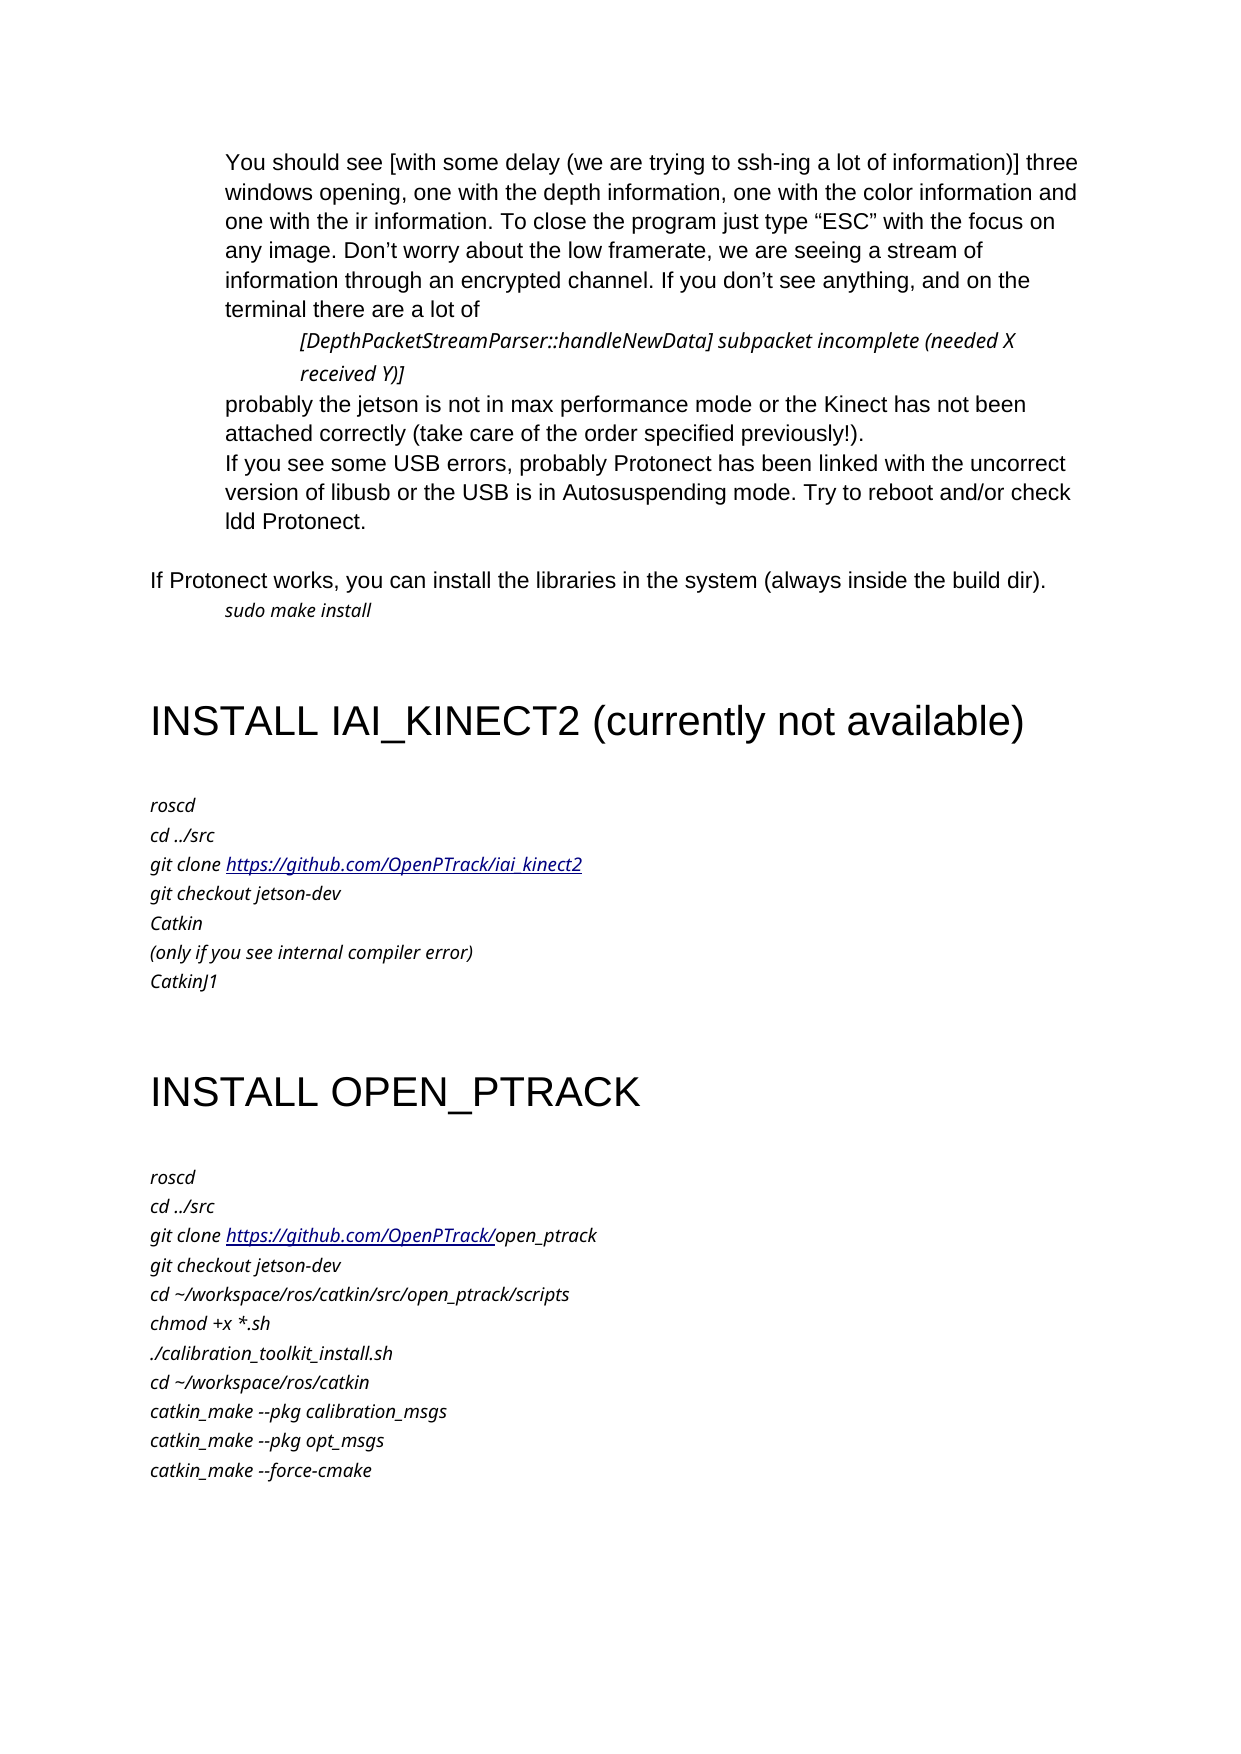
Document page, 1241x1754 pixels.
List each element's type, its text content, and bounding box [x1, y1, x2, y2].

text git clone https://github.com/OpenPTrack/open_ptrack [150, 1223, 1091, 1248]
text probably the jetson is not in max performance mode or the Kinect has not been attached correctly (take care of the order specified previously!). [225, 391, 1091, 446]
subtitle INSTALL IAI_KINECT2 (currently not available) [150, 697, 1091, 744]
text ./calibration_toolkit_install.sh [150, 1340, 1091, 1365]
text If you see some USB errors, probably Protonect has been linked with the uncorrect version of libusb or the USB is in Autosuspending mode. Try to reboot and/or check ldd Protonect. [225, 450, 1091, 534]
text roscd [150, 1164, 1091, 1190]
text cd ~/workspace/ros/catkin [150, 1369, 1091, 1394]
text git checkout jetson-dev [150, 1252, 1091, 1277]
text cd ../src [150, 822, 1091, 848]
text cd ../src [150, 1193, 1091, 1219]
text Catkin [150, 910, 1091, 935]
text chmod +x *.sh [150, 1311, 1091, 1336]
subtitle INSTALL OPEN_PTRACK [150, 1069, 1091, 1115]
text sudo make install [150, 597, 1091, 623]
text catkin_make --pkg opt_msgs [150, 1428, 1091, 1453]
text If Protonect works, you can install the libraries in the system (always inside the build dir). [150, 568, 1091, 593]
text catkin_make --force-cmake [150, 1457, 1091, 1482]
text CatkinJ1 [150, 968, 1091, 994]
text git checkout jetson-dev [150, 881, 1091, 906]
text You should see [with some delay (we are trying to ssh-ing a lot of information)] three windows opening, one with the depth information, one with the color information and one with the ir information. To close the program just type “ESC” with the focus on any image. Don’t worry about the low framerate, we are seeing a stream of information through an encrypted channel. If you don’t see anything, and on the terminal there are a lot of [225, 150, 1091, 322]
text git clone https://github.com/OpenPTrack/iai_kinect2 [150, 851, 1091, 877]
text (only if you see internal compiler error) [150, 939, 1091, 965]
text cd ~/workspace/ros/catkin/src/open_ptrack/scripts [150, 1281, 1091, 1307]
text [DepthPacketStreamParser::handleNewData] subpacket incomplete (needed X received Y)] [300, 326, 1091, 387]
text roscd [150, 793, 1091, 818]
text catkin_make --pkg calibration_msgs [150, 1398, 1091, 1424]
